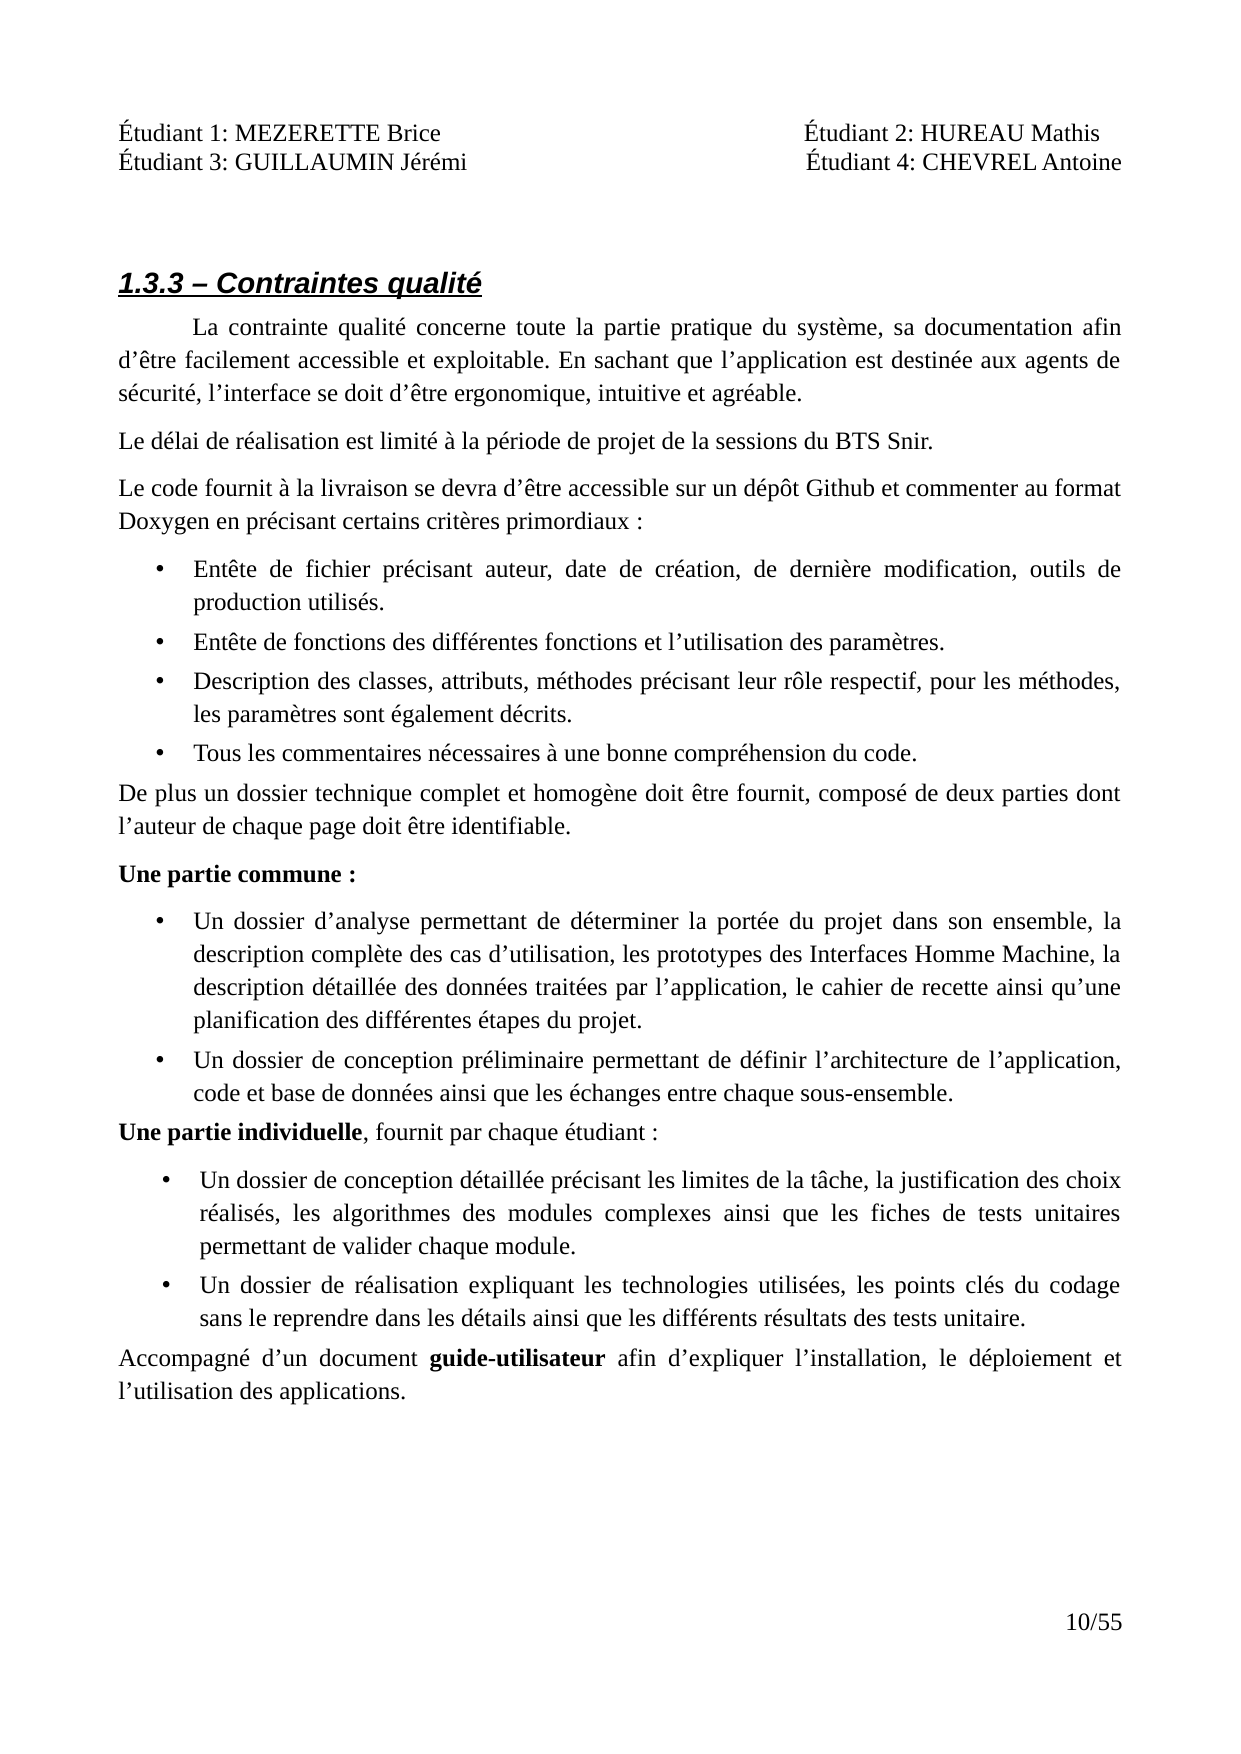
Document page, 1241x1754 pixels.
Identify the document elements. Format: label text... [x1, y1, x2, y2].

list Tous les commentaires nécessaires à une bonne compréhension du code. [156, 738, 1122, 767]
text De plus un dossier technique complet et homogène doit être fournit, composé de deux parties dont l’auteur de chaque page doit être identifiable. [118, 778, 1122, 840]
list Description des classes, attributs, méthodes précisant leur rôle respectif, pour les méthodes, les paramètres sont également décrits. [156, 666, 1122, 728]
list Un dossier de conception préliminaire permettant de définir l’architecture de l’application, code et base de données ainsi que les échanges entre chaque sous-ensemble. [156, 1045, 1122, 1107]
text Le délai de réalisation est limité à la période de projet de la sessions du BTS Snir. [118, 426, 1122, 454]
text Une partie commune : [118, 859, 1122, 887]
list Un dossier de conception détaillée précisant les limites de la tâche, la justification des choix réalisés, les algorithmes des modules complexes ainsi que les fiches de tests unitaires permettant de valider chaque module. [162, 1165, 1122, 1260]
subtitle 1.3.3 – Contraintes qualité [118, 266, 1122, 300]
text La contrainte qualité concerne toute la partie pratique du système, sa documentation afin d’être facilement accessible et exploitable. En sachant que l’application est destinée aux agents de sécurité, l’interface se doit d’être ergonomique, intuitive et agréable. [118, 312, 1122, 407]
list Entête de fichier précisant auteur, date de création, de dernière modification, outils de production utilisés. [156, 554, 1122, 616]
list Un dossier d’analyse permettant de déterminer la portée du projet dans son ensemble, la description complète des cas d’utilisation, les prototypes des Interfaces Homme Machine, la description détaillée des données traitées par l’application, le cahier de recette ainsi qu’une planification des différentes étapes du projet. [156, 906, 1122, 1034]
text Une partie individuelle, fournit par chaque étudiant : [118, 1117, 1122, 1146]
list Un dossier de réalisation expliquant les technologies utilisées, les points clés du codage sans le reprendre dans les détails ainsi que les différents résultats des tests unitaire. [162, 1270, 1122, 1332]
text Accompagné d’un document guide-utilisateur afin d’expliquer l’installation, le déploiement et l’utilisation des applications. [118, 1343, 1122, 1405]
text Le code fournit à la livraison se devra d’être accessible sur un dépôt Github et commenter au format Doxygen en précisant certains critères primordiaux : [118, 473, 1122, 535]
list Entête de fonctions des différentes fonctions et l’utilisation des paramètres. [156, 627, 1122, 655]
